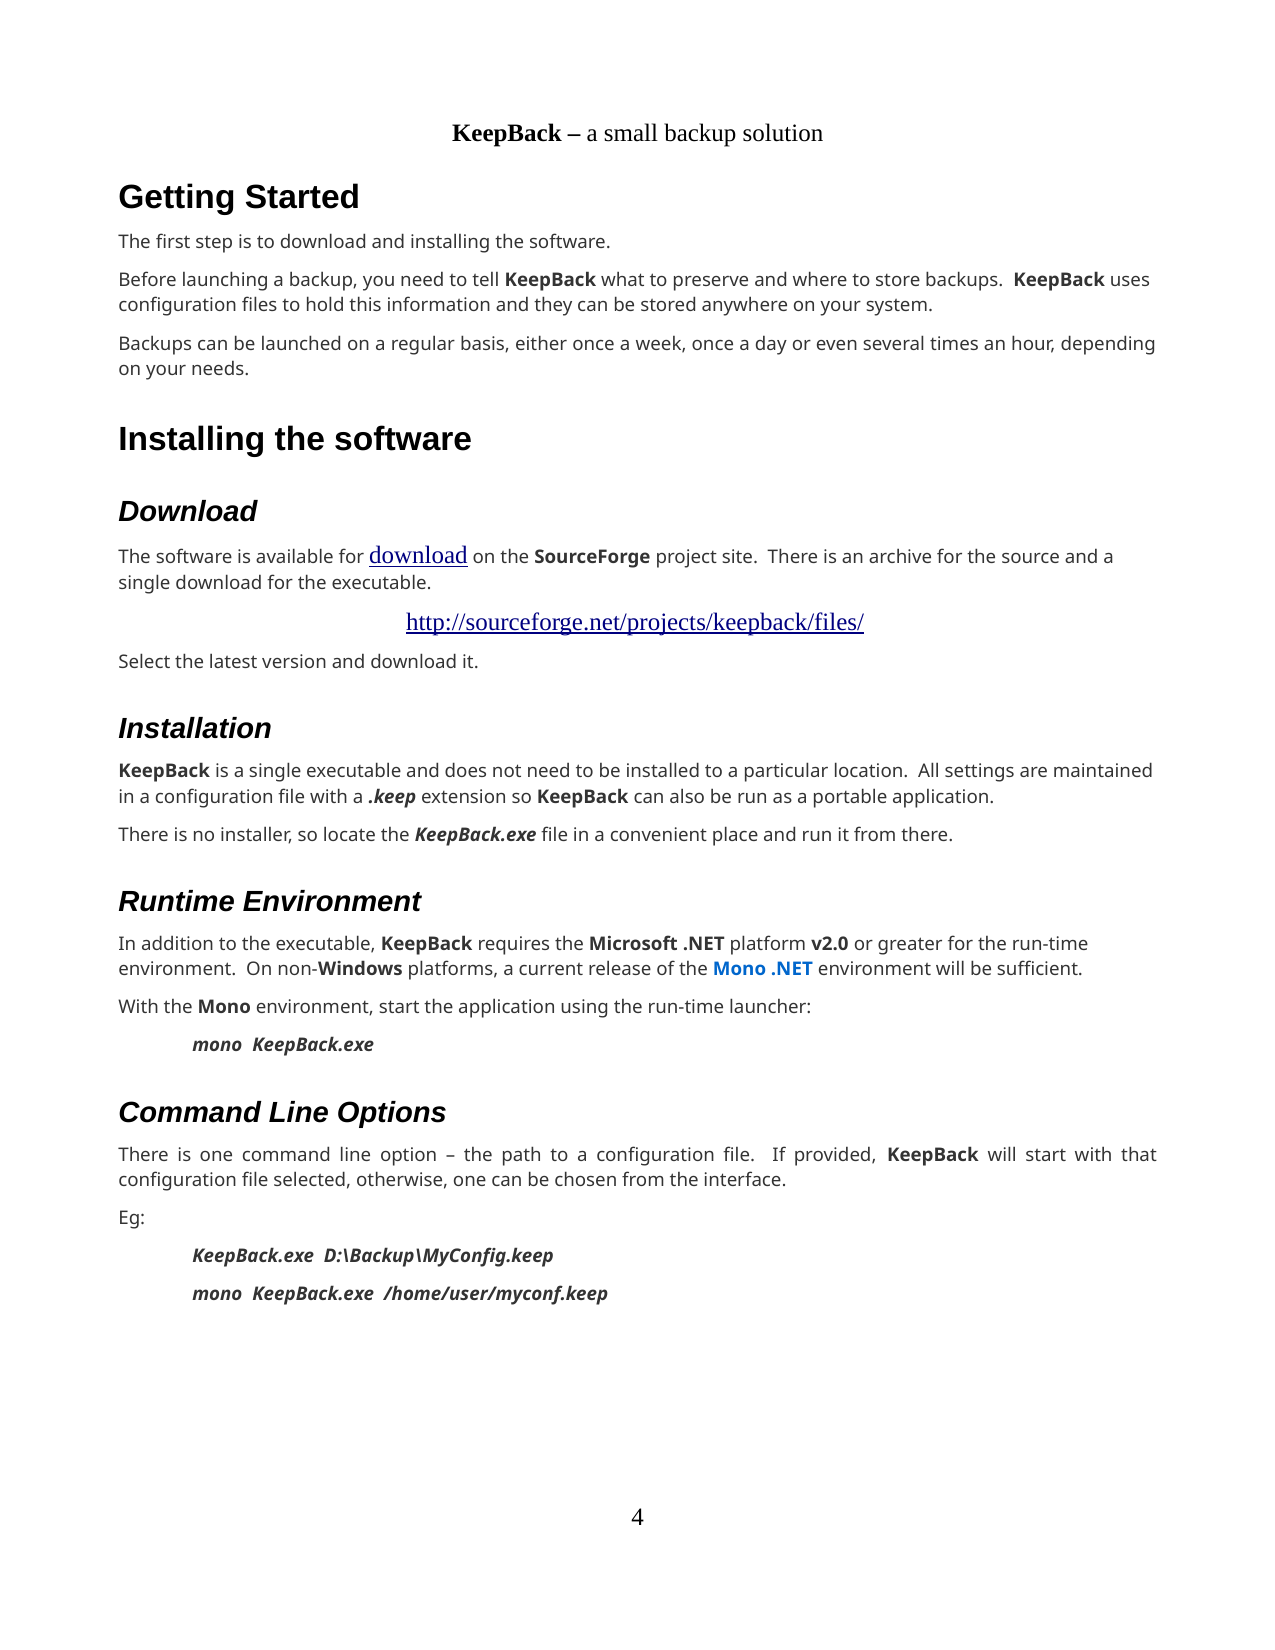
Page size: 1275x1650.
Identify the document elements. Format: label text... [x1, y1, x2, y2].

text The first step is to download and installing the software. [118, 228, 1157, 254]
text There is one command line option – the path to a configuration file. If provided, KeepBack will start with that configuration file selected, otherwise, one can be chosen from the interface. [118, 1141, 1157, 1192]
text KeepBack is a single executable and does not need to be installed to a particular location. All settings are maintained in a configuration file with a .keep extension so KeepBack can also be run as a portable application. [118, 758, 1157, 809]
text Eg: [118, 1204, 1157, 1230]
text Backups can be launched on a regular basis, either once a week, once a day or even several times an hour, depending on your needs. [118, 330, 1157, 381]
subtitle Command Line Options [118, 1095, 1157, 1128]
text KeepBack.exe D:\Backup\MyConfig.keep [118, 1242, 1157, 1268]
text In addition to the executable, KeepBack requires the Microsoft .NET platform v2.0 or greater for the run-time environment. On non-Windows platforms, a current release of the Mono .NET environment will be sufficient. [118, 930, 1157, 981]
text There is no installer, so locate the KeepBack.exe file in a convenient place and run it from there. [118, 821, 1157, 847]
text Before launching a backup, you need to tell KeepBack what to preserve and where to store backups. KeepBack uses configuration files to hold this information and they can be stored anywhere on your system. [118, 266, 1157, 317]
text mono KeepBack.exe [118, 1032, 1157, 1057]
text The software is available for download on the SourceForge project site. There is an archive for the source and a single download for the executable. [118, 541, 1157, 595]
subtitle Installing the software [118, 418, 1157, 457]
subtitle Download [118, 494, 1157, 528]
subtitle Installation [118, 712, 1157, 745]
text mono KeepBack.exe /home/user/myconf.keep [118, 1280, 1157, 1306]
text Select the latest version and download it. [118, 648, 1157, 674]
text With the Mono environment, start the application using the run-time launcher: [118, 994, 1157, 1019]
subtitle Runtime Environment [118, 884, 1157, 918]
text http://sourceforge.net/projects/keepback/files/ [118, 607, 1157, 636]
subtitle Getting Started [118, 177, 1157, 216]
